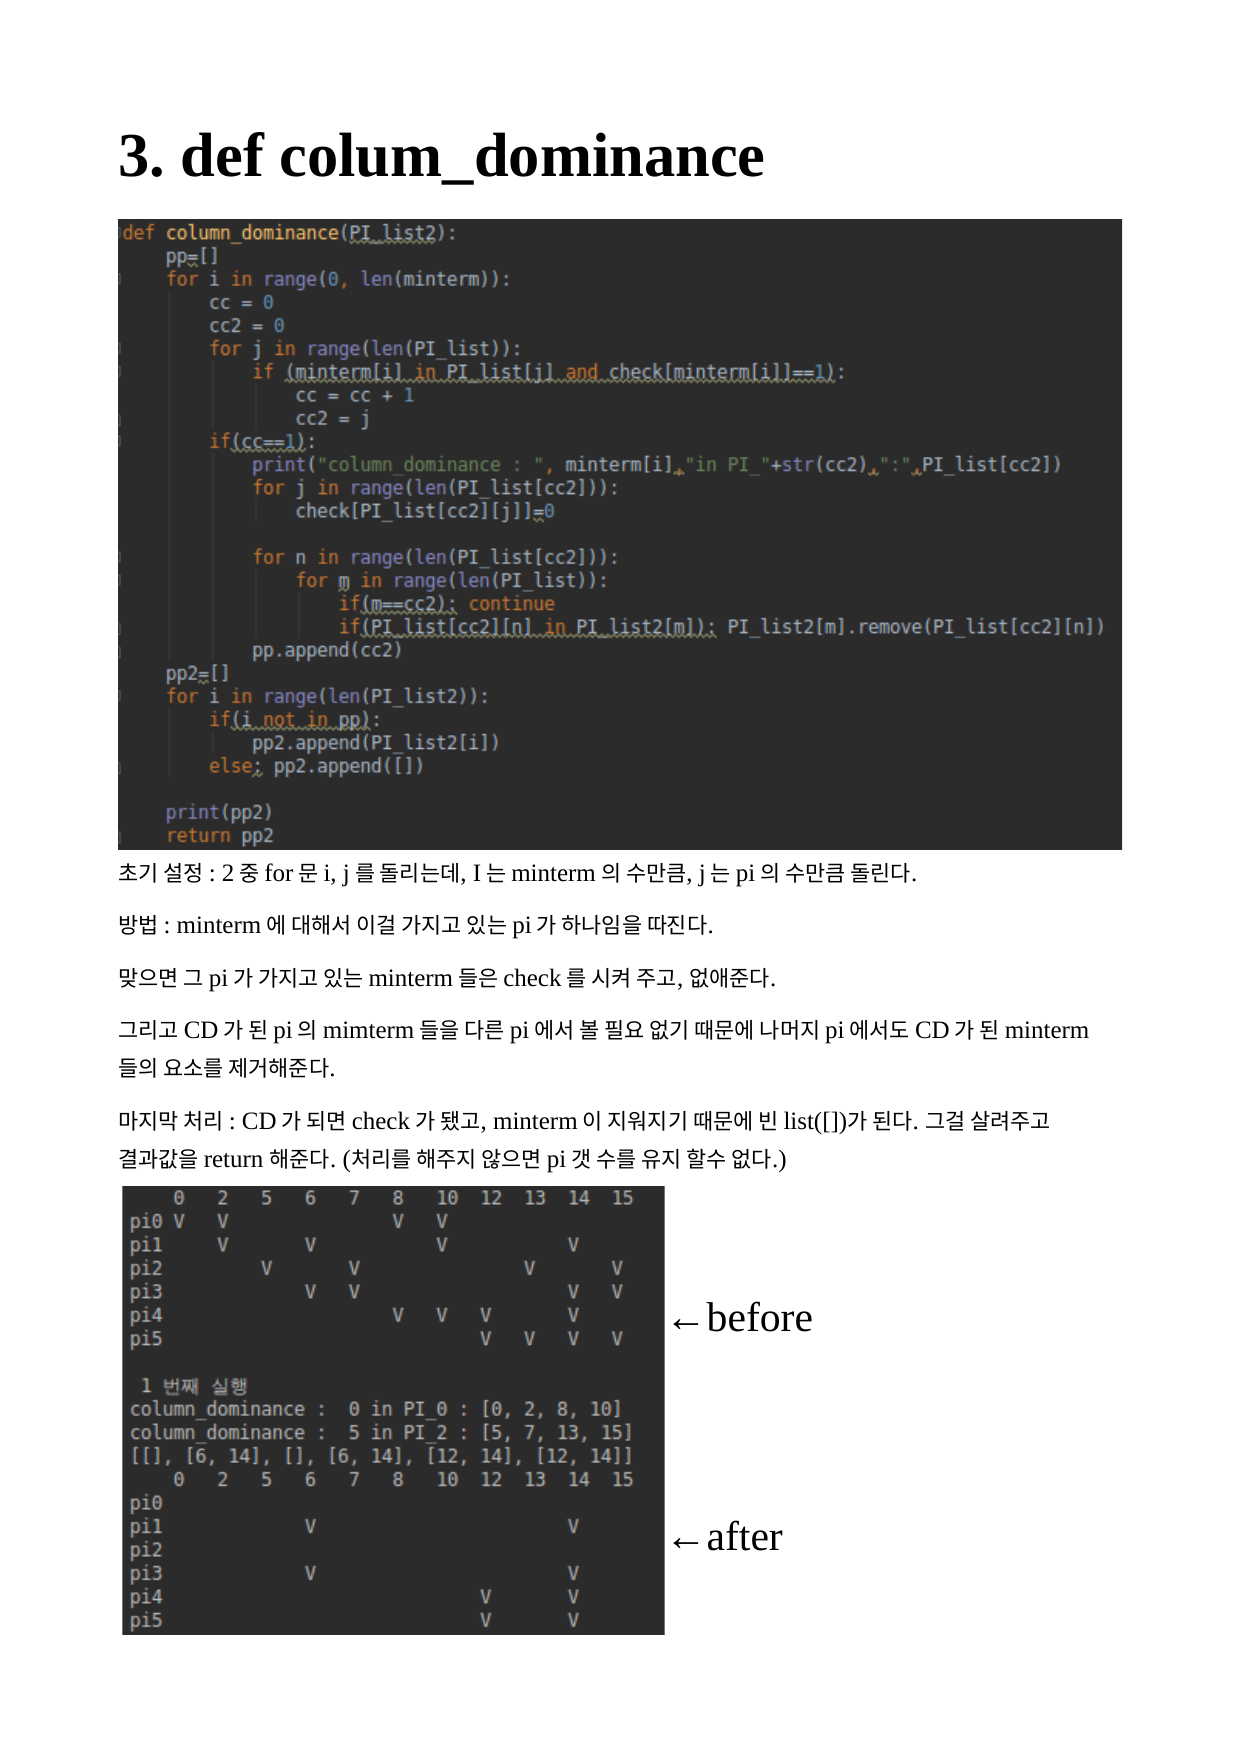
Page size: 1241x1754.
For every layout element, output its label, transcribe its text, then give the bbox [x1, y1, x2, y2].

text 맞으면 그 pi가 가지고 있는 minterm들은 check를 시켜 주고, 없애준다. [118, 961, 1122, 993]
text 초기 설정 : 2중 for문 i, j를 돌리는데, I는 minterm의 수만큼, j는 pi의 수만큼 돌린다. [118, 850, 1122, 888]
text [118, 1292, 122, 1340]
text 방법 : minterm에 대해서 이걸 가지고 있는 pi가 하나임을 따진다. [118, 908, 1122, 940]
picture [118, 219, 1123, 850]
text ←after [665, 1512, 1122, 1560]
text 마지막 처리 : CD가 되면 check가 됐고, minterm이 지워지기 때문에 빈 list([])가 된다. 그걸 살려주고 결과값을 return 해준다. (처리를 해주지 않으면 pi갯 수를 유지 할수 없다.) [118, 1104, 1122, 1173]
text ←before [665, 1292, 1122, 1340]
picture [122, 1186, 665, 1635]
text [118, 1512, 122, 1560]
text 3. def colum_dominance [118, 118, 1122, 190]
text 그리고 CD가 된 pi의 mimterm들을 다른 pi에서 볼 필요 없기 때문에 나머지 pi에서도 CD가 된 minterm들의 요소를 제거해준다. [118, 1013, 1122, 1083]
